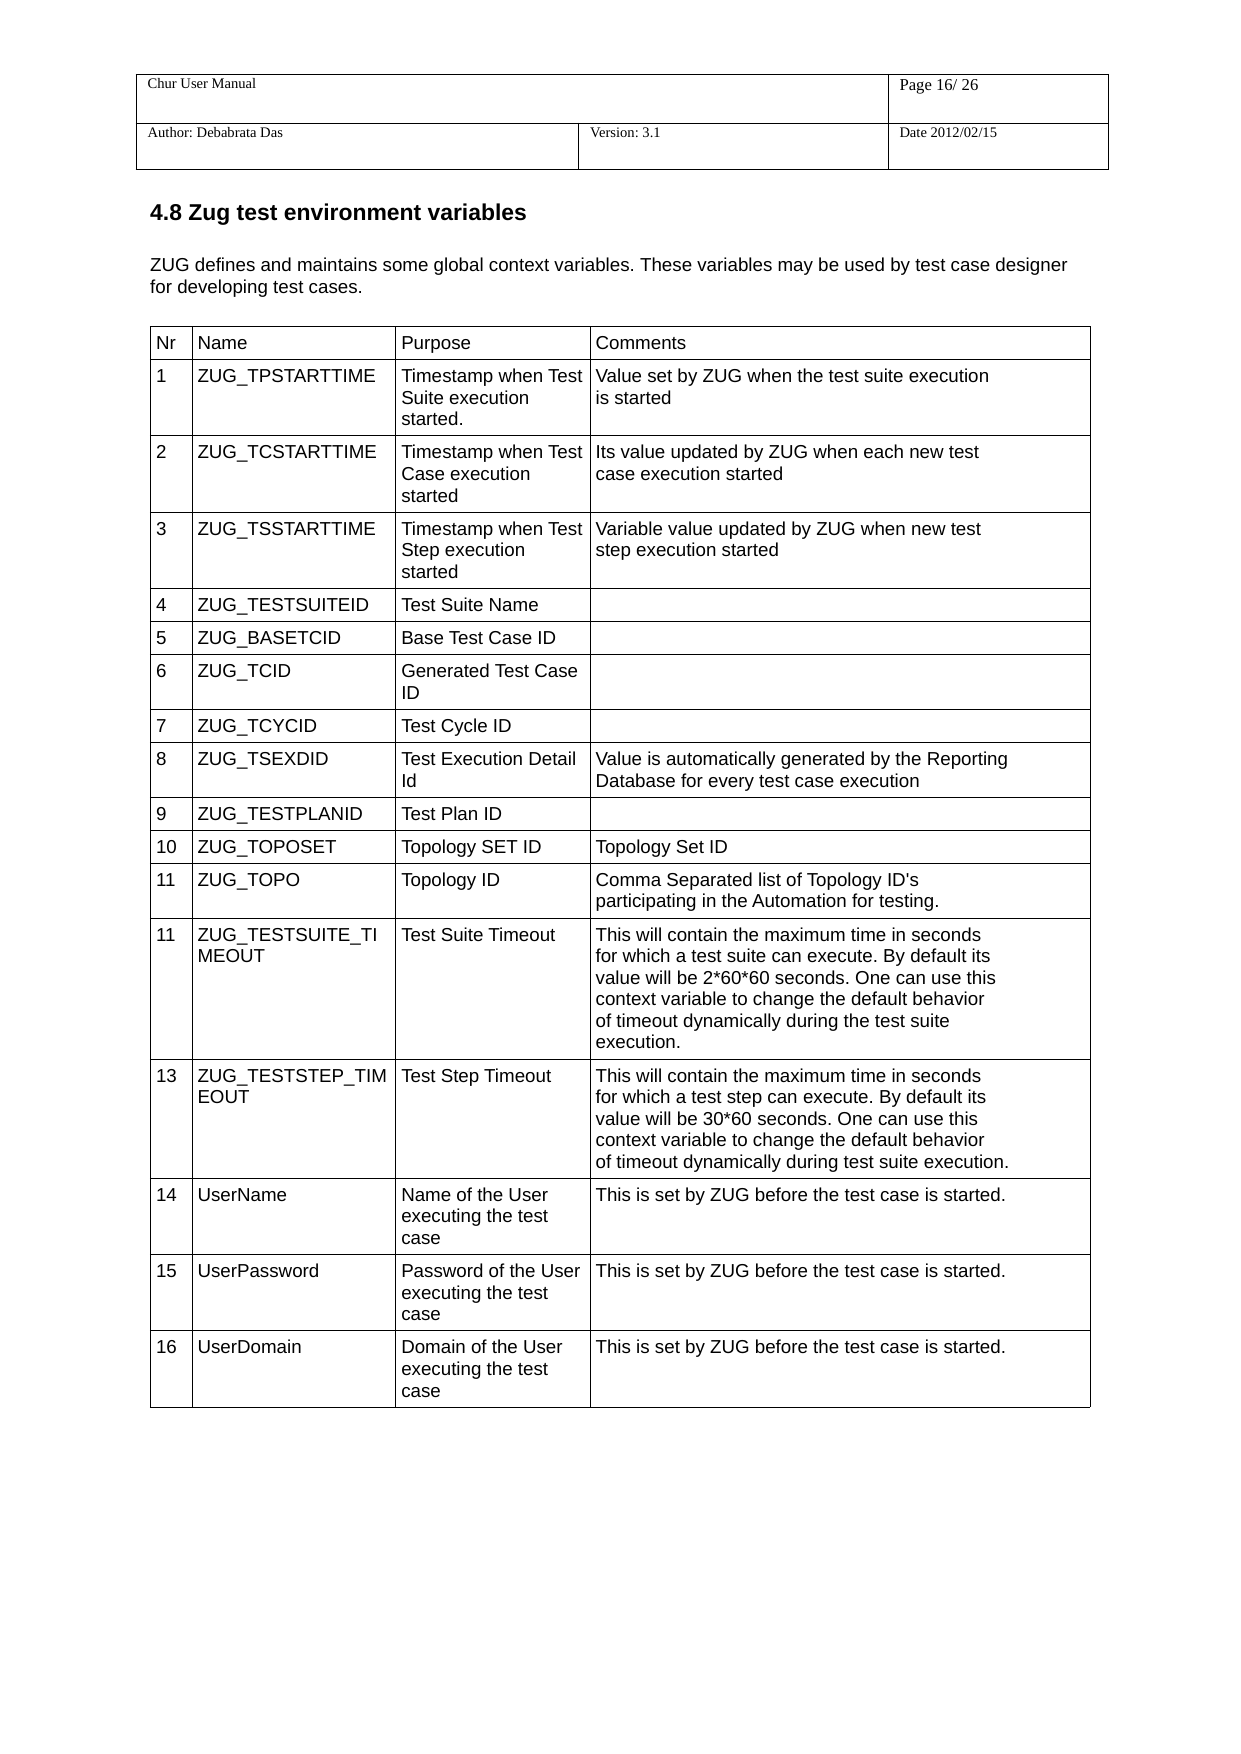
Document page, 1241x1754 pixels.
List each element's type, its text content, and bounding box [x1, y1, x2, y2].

table_cell Topology Set ID [591, 831, 1090, 863]
table_cell ZUG_TOPO [193, 864, 395, 918]
table_cell Timestamp when Test Suite execution started. [396, 360, 590, 435]
table_cell Its value updated by ZUG when each new test case execution started [591, 436, 1090, 512]
table_cell 8 [151, 743, 192, 797]
table_cell 15 [151, 1255, 192, 1330]
table_cell Test Step Timeout [396, 1060, 590, 1178]
table_cell ZUG_TSSTARTTIME [193, 513, 395, 588]
table_cell This is set by ZUG before the test case is started. [591, 1179, 1090, 1254]
table_cell [591, 589, 1090, 621]
table_cell Value is automatically generated by the Reporting Database for every test case execution [591, 743, 1090, 797]
table_cell 5 [151, 622, 192, 654]
table_cell ZUG_TCYCID [193, 710, 395, 742]
table_cell 11 [151, 919, 192, 1058]
table_cell Name of the User executing the test case [396, 1179, 590, 1254]
table_cell ZUG_TCSTARTTIME [193, 436, 395, 512]
table_header Name [193, 327, 395, 359]
table_cell UserDomain [193, 1331, 395, 1407]
table_cell [591, 710, 1090, 742]
table_cell [591, 655, 1090, 709]
table_cell Password of the User executing the test case [396, 1255, 590, 1330]
table_cell Generated Test Case ID [396, 655, 590, 709]
table_cell This is set by ZUG before the test case is started. [591, 1331, 1090, 1407]
table_cell Test Suite Timeout [396, 919, 590, 1058]
table_cell Topology ID [396, 864, 590, 918]
table_cell Variable value updated by ZUG when new test step execution started [591, 513, 1090, 588]
table_cell This will contain the maximum time in seconds for which a test step can execute. By default its value will be 30*60 seconds. One can use this context variable to change the default behavior of timeout dynamically during test suite execution. [591, 1060, 1090, 1178]
table_cell 13 [151, 1060, 192, 1178]
table_header Purpose [396, 327, 590, 359]
table_cell Test Suite Name [396, 589, 590, 621]
table_cell 6 [151, 655, 192, 709]
table_cell UserPassword [193, 1255, 395, 1330]
table_cell ZUG_BASETCID [193, 622, 395, 654]
table_header Comments [591, 327, 1090, 359]
table_cell ZUG_TOPOSET [193, 831, 395, 863]
table_cell 4 [151, 589, 192, 621]
table_cell Test Execution Detail Id [396, 743, 590, 797]
table_cell This will contain the maximum time in seconds for which a test suite can execute. By default its value will be 2*60*60 seconds. One can use this context variable to change the default behavior of timeout dynamically during the test suite execution. [591, 919, 1090, 1058]
table_cell ZUG_TESTSUITE_TIMEOUT [193, 919, 395, 1058]
text ZUG defines and maintains some global context variables. These variables may be used by test case designer for developing test cases. [150, 254, 1090, 297]
table_cell 11 [151, 864, 192, 918]
table_cell ZUG_TPSTARTTIME [193, 360, 395, 435]
table_cell ZUG_TCID [193, 655, 395, 709]
table_cell Timestamp when Test Step execution started [396, 513, 590, 588]
table_cell Comma Separated list of Topology ID's participating in the Automation for testing. [591, 864, 1090, 918]
table_cell 2 [151, 436, 192, 512]
table_cell ZUG_TESTPLANID [193, 798, 395, 830]
table_cell Domain of the User executing the test case [396, 1331, 590, 1407]
table_cell 7 [151, 710, 192, 742]
table_cell This is set by ZUG before the test case is started. [591, 1255, 1090, 1330]
table_cell [591, 622, 1090, 654]
table_cell 10 [151, 831, 192, 863]
table_cell ZUG_TESTSTEP_TIMEOUT [193, 1060, 395, 1178]
table_cell Base Test Case ID [396, 622, 590, 654]
table_cell Test Plan ID [396, 798, 590, 830]
table_cell Timestamp when Test Case execution started [396, 436, 590, 512]
table_cell Value set by ZUG when the test suite execution is started [591, 360, 1090, 435]
table_cell 14 [151, 1179, 192, 1254]
table_cell 9 [151, 798, 192, 830]
text 4.8 Zug test environment variables [150, 199, 1090, 225]
table_cell 1 [151, 360, 192, 435]
table_cell ZUG_TESTSUITEID [193, 589, 395, 621]
table_cell Test Cycle ID [396, 710, 590, 742]
table_cell 16 [151, 1331, 192, 1407]
table_cell 3 [151, 513, 192, 588]
table_cell [591, 798, 1090, 830]
table_cell Topology SET ID [396, 831, 590, 863]
table_cell UserName [193, 1179, 395, 1254]
table_header Nr [151, 327, 192, 359]
table_cell ZUG_TSEXDID [193, 743, 395, 797]
